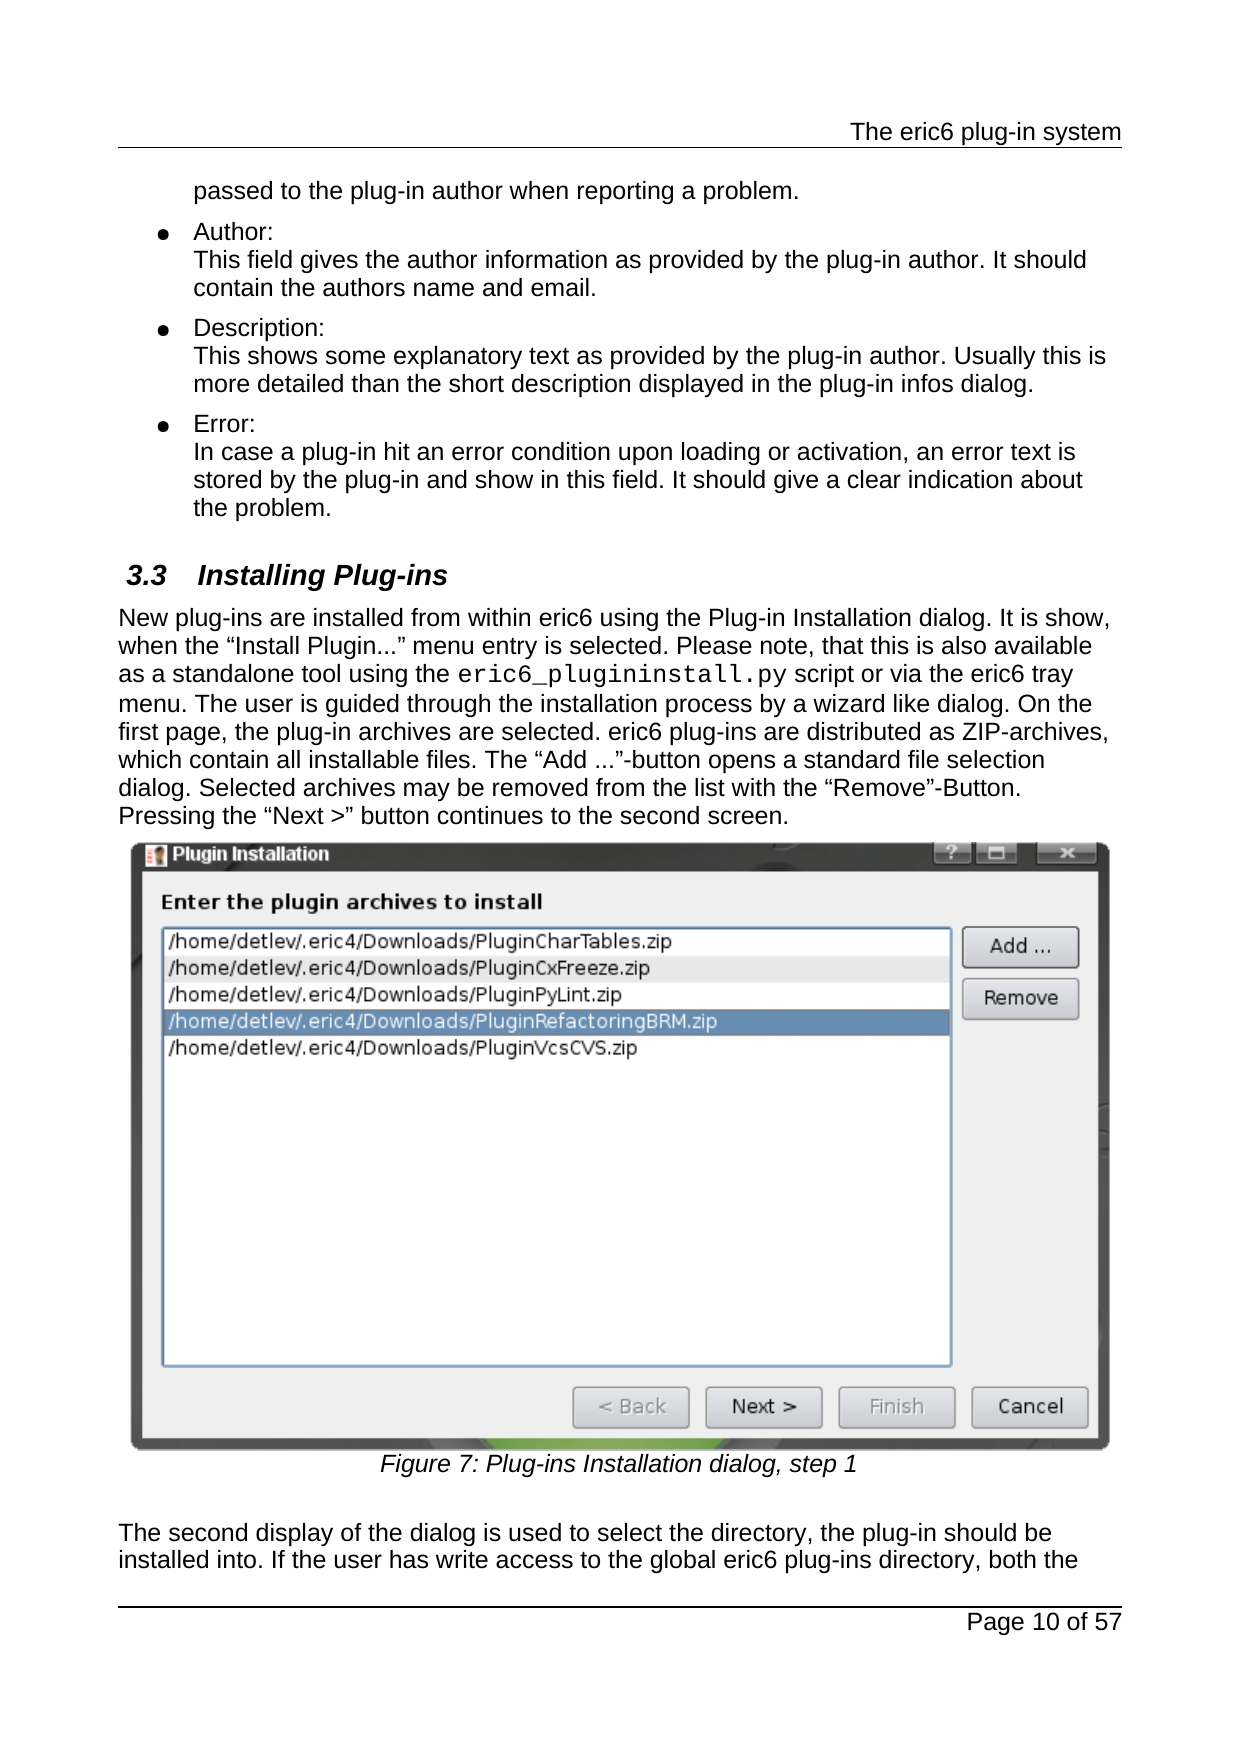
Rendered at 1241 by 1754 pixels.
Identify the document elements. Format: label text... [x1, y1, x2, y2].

text Figure 7: Plug-ins Installation dialog, step 1 [130, 1451, 1110, 1478]
picture [130, 842, 1110, 1451]
text The second display of the dialog is used to select the directory, the plug-in should be installed into. If the user has write access to the global eric6 plug-ins directory, both the [118, 1518, 1122, 1574]
text New plug-ins are installed from within eric6 using the Plug-in Installation dialog. It is show, when the “Install Plugin...” menu entry is selected. Please note, that this is also available as a standalone tool using the eric6_plugininstall.py script or via the eric6 tray menu. The user is guided through the installation process by a wizard like dialog. On the first page, the plug-in archives are selected. eric6 plug-ins are distributed as ZIP-archives, which contain all installable files. The “Add ...”-button opens a standard file selection dialog. Selected archives may be removed from the list with the “Remove”-Button. Pressing the “Next >” button continues to the second screen. [118, 604, 1122, 830]
list Error: In case a plug-in hit an error condition upon loading or activation, an error text is stored by the plug-in and show in this field. It should give a clear indication about the problem. [156, 410, 1122, 522]
list passed to the plug-in author when reporting a problem. [156, 177, 1122, 205]
list Author: This field gives the author information as provided by the plug-in author. It should contain the authors name and email. [156, 217, 1122, 301]
subtitle Installing Plug-ins [118, 559, 1122, 592]
list Description: This shows some explanatory text as provided by the plug-in author. Usually this is more detailed than the short description displayed in the plug-in infos dialog. [156, 314, 1122, 397]
